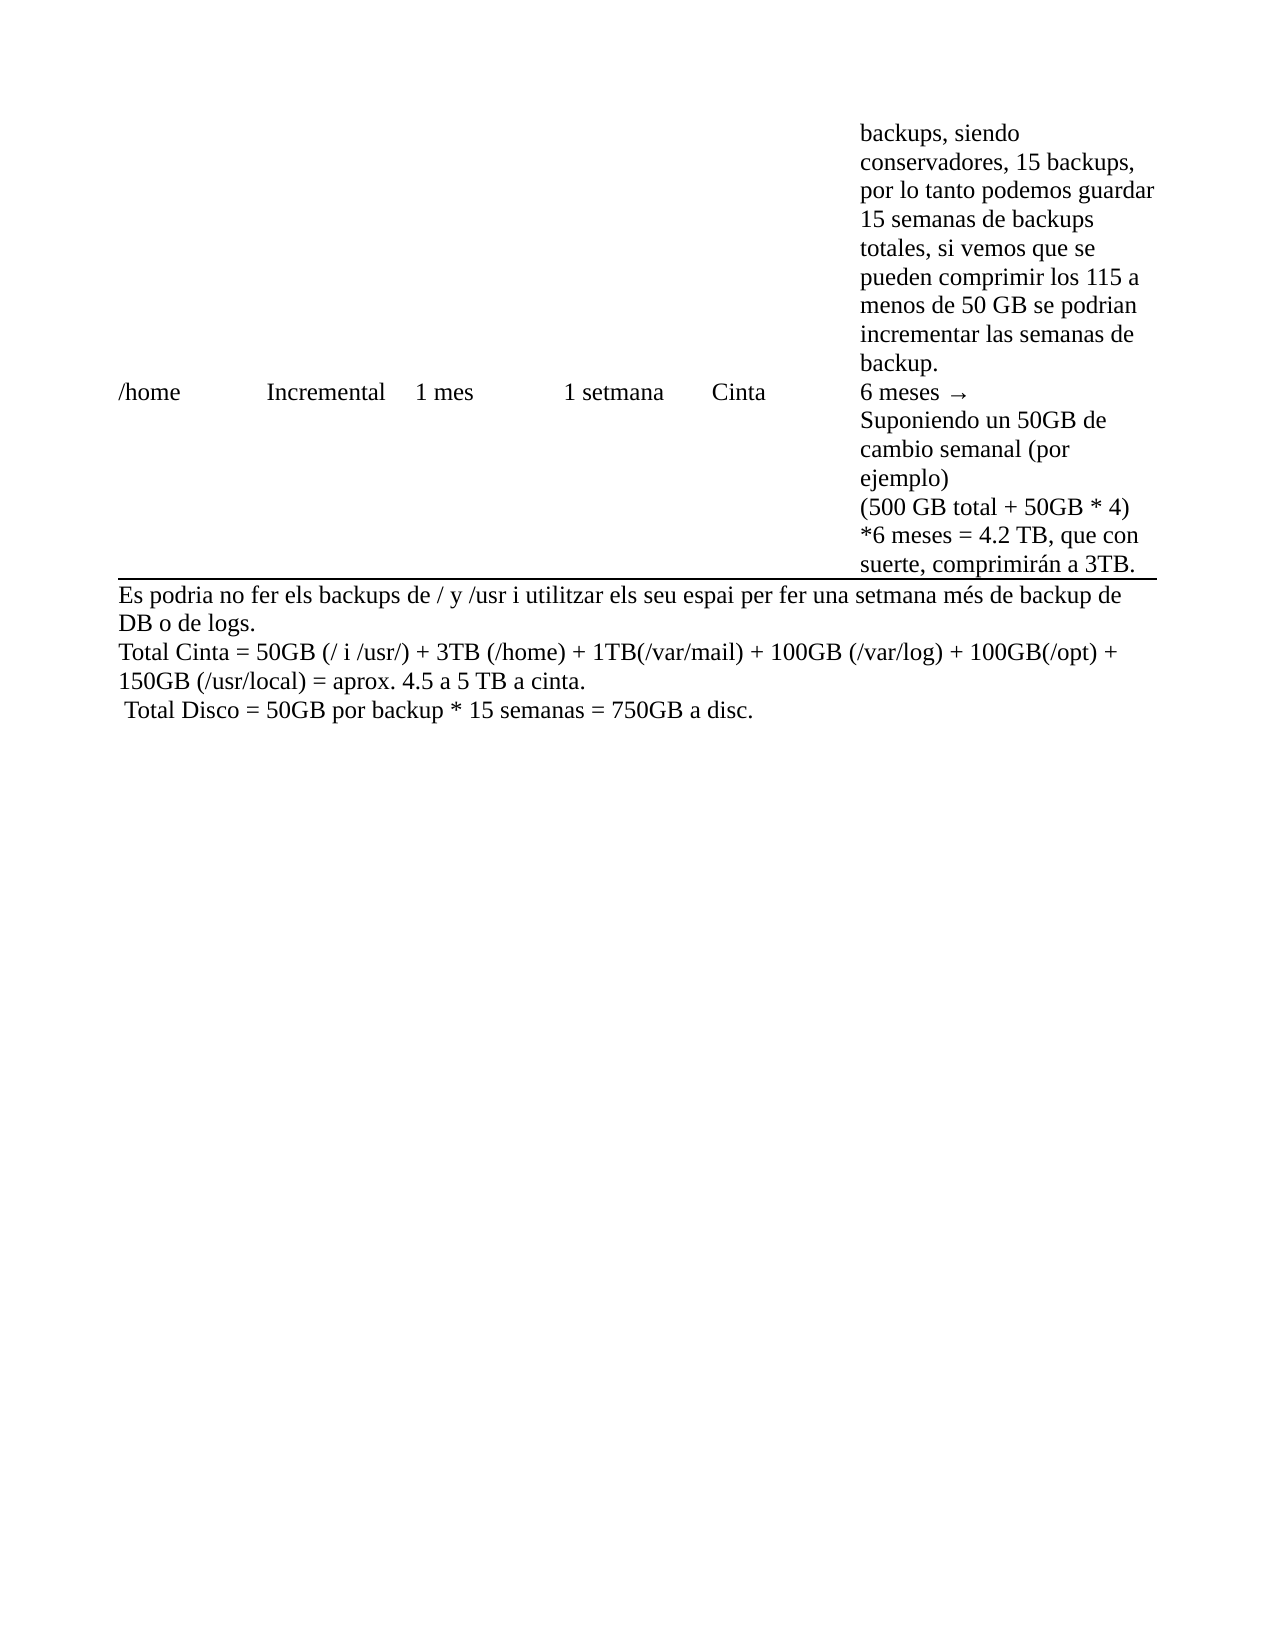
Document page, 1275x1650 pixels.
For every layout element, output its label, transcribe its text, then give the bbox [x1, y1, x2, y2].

table_cell [118, 118, 266, 377]
table_cell Incremental [266, 377, 415, 578]
table_cell [266, 118, 415, 377]
table_cell /home [118, 377, 266, 578]
table_cell 6 meses → Suponiendo un 50GB de cambio semanal (por ejemplo) (500 GB total + 50GB * 4) *6 meses = 4.2 TB, que con suerte, comprimirán a 3TB. [860, 377, 1157, 578]
text Total Cinta = 50GB (/ i /usr/) + 3TB (/home) + 1TB(/var/mail) + 100GB (/var/log) + 100GB(/opt) + 150GB (/usr/local) = aprox. 4.5 a 5 TB a cinta. [118, 637, 1157, 695]
table_cell [712, 118, 860, 377]
table_cell Cinta [712, 377, 860, 578]
table_cell 1 setmana [563, 377, 712, 578]
text Total Disco = 50GB por backup * 15 semanas = 750GB a disc. [118, 695, 1157, 723]
table_cell [563, 118, 712, 377]
text Es podria no fer els backups de / y /usr i utilitzar els seu espai per fer una setmana més de backup de DB o de logs. [118, 580, 1157, 637]
table_cell 1 mes [415, 377, 563, 578]
table_cell [415, 118, 563, 377]
table_cell backups, siendo conservadores, 15 backups, por lo tanto podemos guardar 15 semanas de backups totales, si vemos que se pueden comprimir los 115 a menos de 50 GB se podrian incrementar las semanas de backup. [860, 118, 1157, 377]
